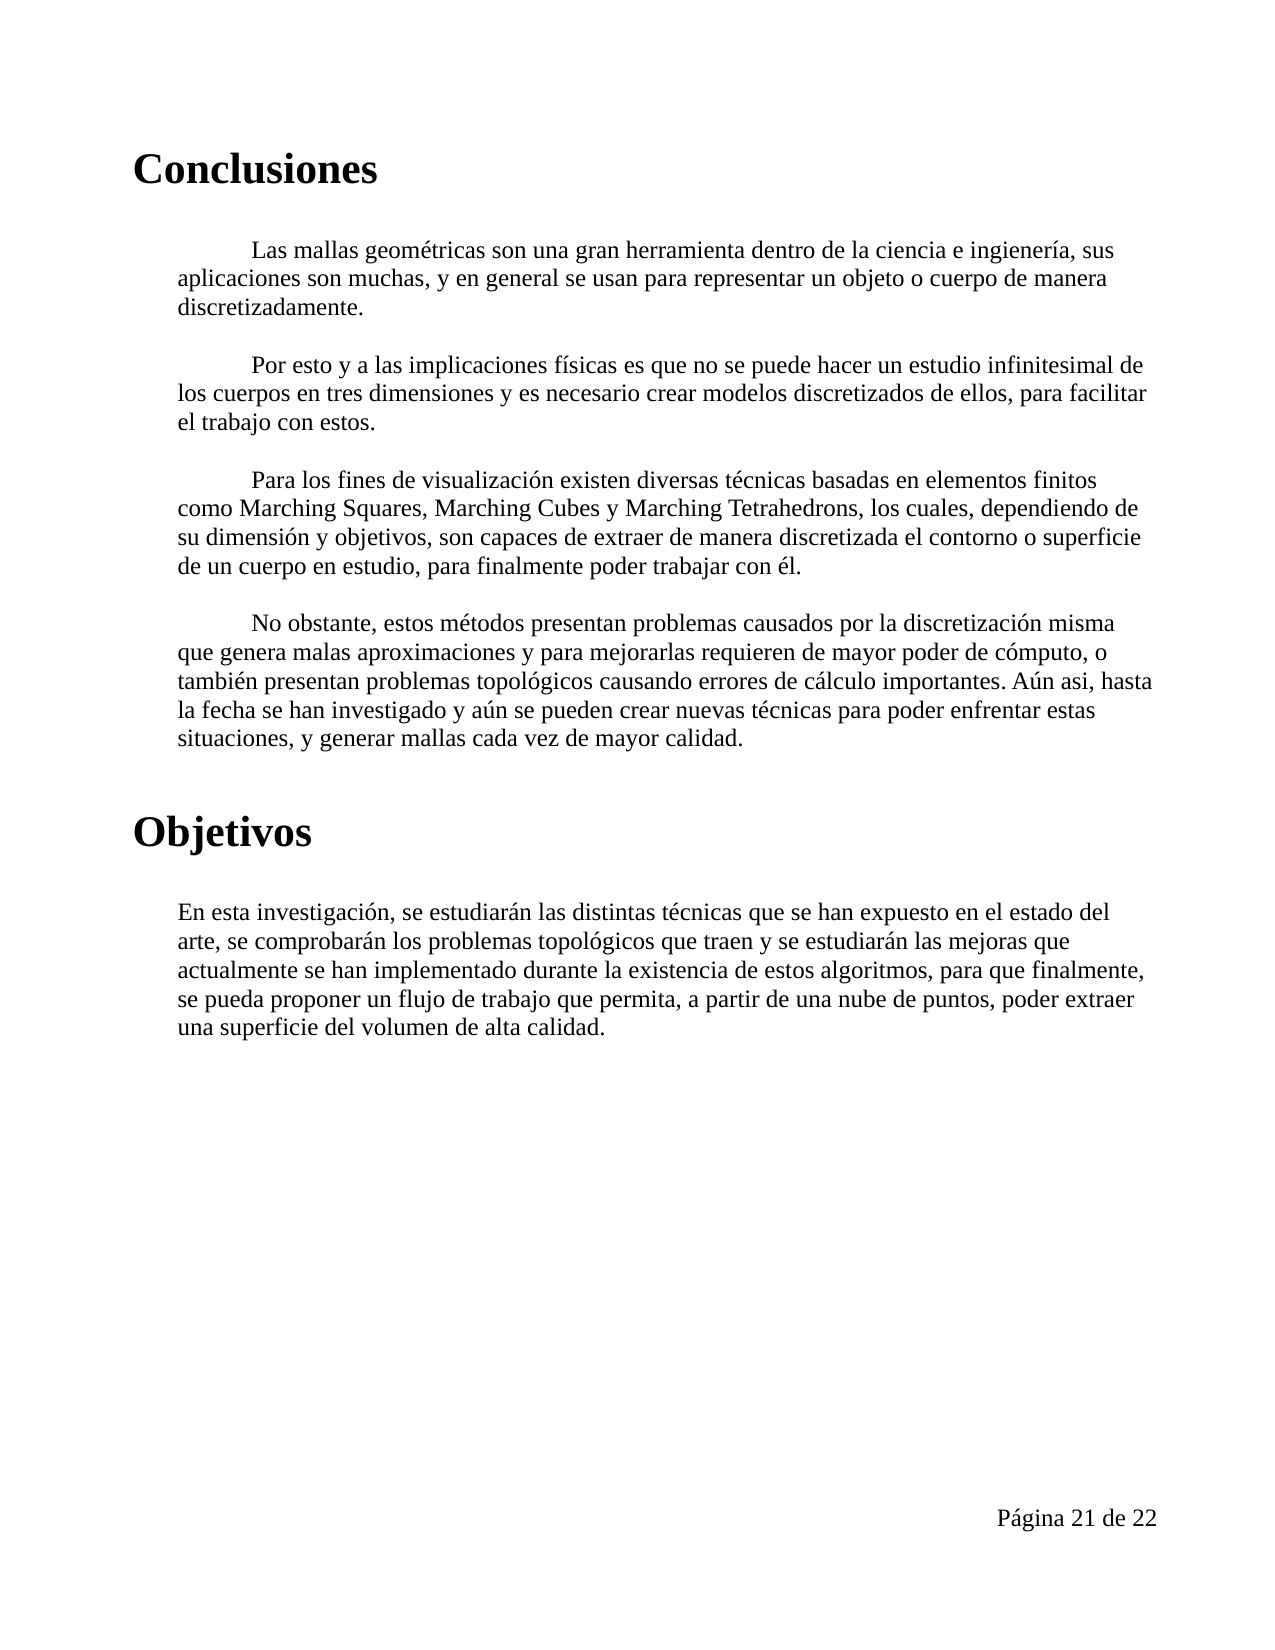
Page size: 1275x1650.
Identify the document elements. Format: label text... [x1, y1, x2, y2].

subtitle Objetivos [132, 806, 1157, 856]
subtitle Conclusiones [132, 143, 1157, 193]
text No obstante, estos métodos presentan problemas causados por la discretización misma que genera malas aproximaciones y para mejorarlas requieren de mayor poder de cómputo, o también presentan problemas topológicos causando errores de cálculo importantes. Aún asi, hasta la fecha se han investigado y aún se pueden crear nuevas técnicas para poder enfrentar estas situaciones, y generar mallas cada vez de mayor calidad. [177, 608, 1157, 752]
text Las mallas geométricas son una gran herramienta dentro de la ciencia e ingienería, sus aplicaciones son muchas, y en general se usan para representar un objeto o cuerpo de manera discretizadamente. [177, 235, 1157, 321]
text Por esto y a las implicaciones físicas es que no se puede hacer un estudio infinitesimal de los cuerpos en tres dimensiones y es necesario crear modelos discretizados de ellos, para facilitar el trabajo con estos. [177, 350, 1157, 436]
text Para los fines de visualización existen diversas técnicas basadas en elementos finitos como Marching Squares, Marching Cubes y Marching Tetrahedrons, los cuales, dependiendo de su dimensión y objetivos, son capaces de extraer de manera discretizada el contorno o superficie de un cuerpo en estudio, para finalmente poder trabajar con él. [177, 465, 1157, 580]
text En esta investigación, se estudiarán las distintas técnicas que se han expuesto en el estado del arte, se comprobarán los problemas topológicos que traen y se estudiarán las mejoras que actualmente se han implementado durante la existencia de estos algoritmos, para que finalmente, se pueda proponer un flujo de trabajo que permita, a partir de una nube de puntos, poder extraer una superficie del volumen de alta calidad. [177, 897, 1157, 1041]
